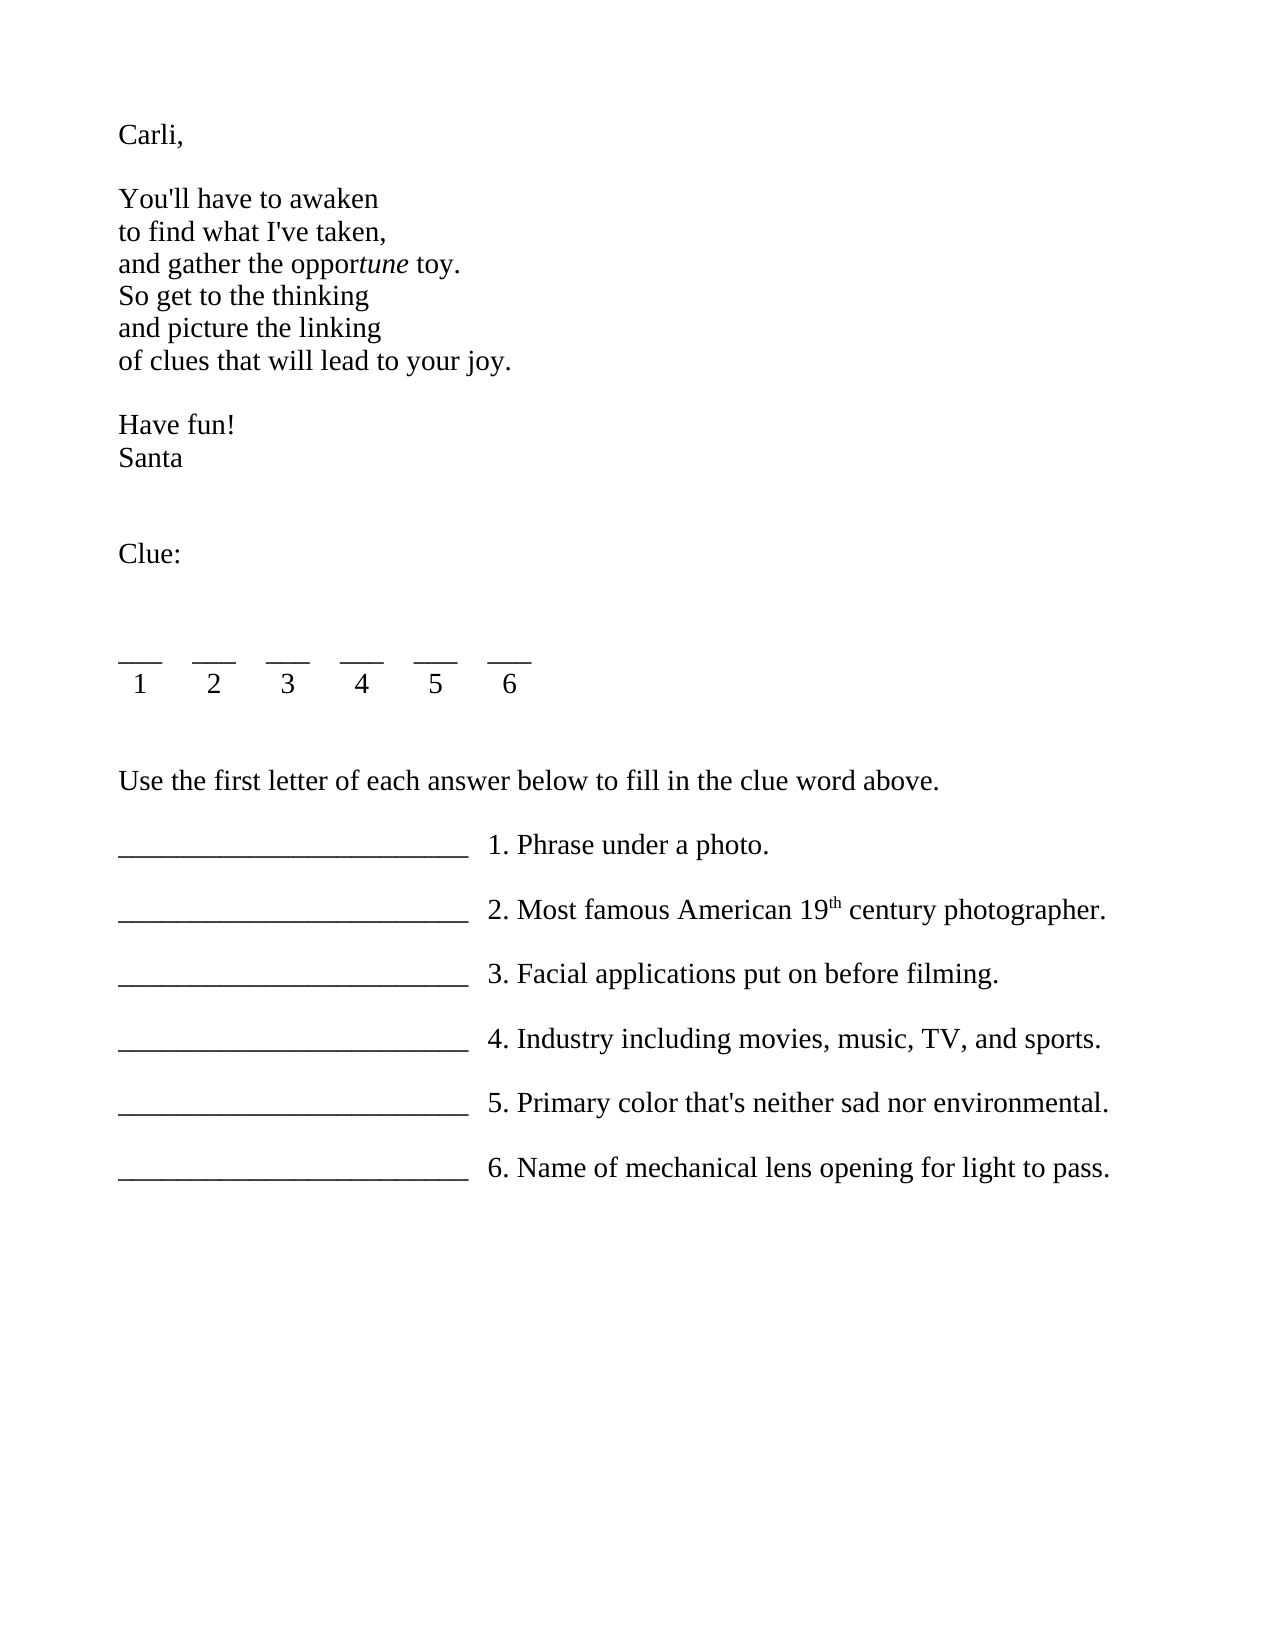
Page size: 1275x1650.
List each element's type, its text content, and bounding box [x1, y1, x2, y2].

text ___ ___ ___ ___ ___ ___ [118, 635, 1157, 667]
text ________________________ 4. Industry including movies, music, TV, and sports. [118, 1022, 1157, 1054]
text So get to the thinking [118, 279, 1157, 312]
text ________________________ 2. Most famous American 19th century photographer. [118, 893, 1157, 925]
text You'll have to awaken [118, 183, 1157, 215]
text and picture the linking [118, 312, 1157, 344]
text Have fun! [118, 409, 1157, 441]
text ________________________ 6. Name of mechanical lens opening for light to pass. [118, 1151, 1157, 1184]
text of clues that will lead to your joy. [118, 344, 1157, 376]
text to find what I've taken, [118, 215, 1157, 247]
text ________________________ 1. Phrase under a photo. [118, 828, 1157, 861]
text ________________________ 3. Facial applications put on before filming. [118, 958, 1157, 990]
text Santa [118, 441, 1157, 473]
text Clue: [118, 538, 1157, 570]
text ________________________ 5. Primary color that's neither sad nor environmental. [118, 1087, 1157, 1119]
text 1 2 3 4 5 6 [118, 667, 1157, 699]
text Use the first letter of each answer below to fill in the clue word above. [118, 764, 1157, 796]
text and gather the opportune toy. [118, 247, 1157, 279]
text Carli, [118, 118, 1157, 150]
